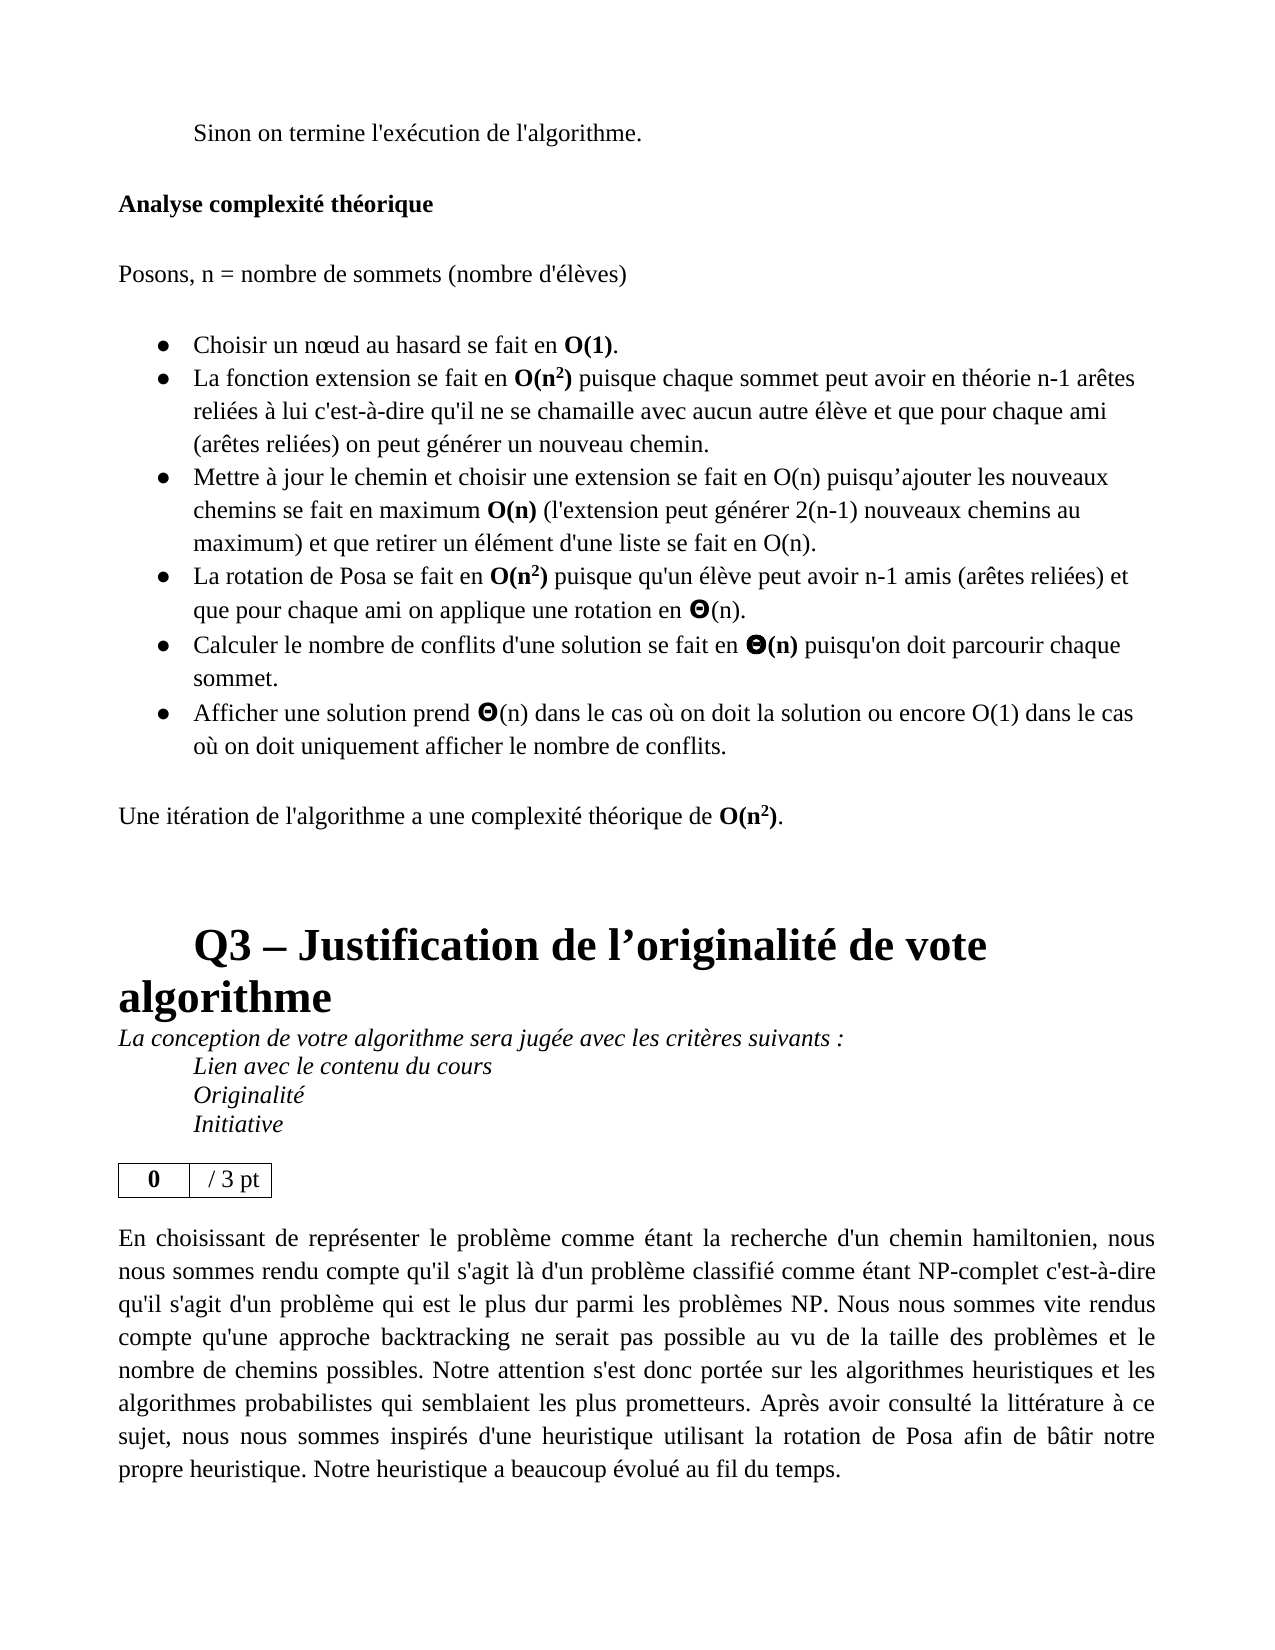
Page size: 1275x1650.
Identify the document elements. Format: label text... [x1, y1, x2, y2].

list La fonction extension se fait en O(n2) puisque chaque sommet peut avoir en théorie n-1 arêtes reliées à lui c'est-à-dire qu'il ne se chamaille avec aucun autre élève et que pour chaque ami (arêtes reliées) on peut générer un nouveau chemin. [156, 363, 1157, 457]
list Choisir un nœud au hasard se fait en O(1). [156, 330, 1157, 358]
list Mettre à jour le chemin et choisir une extension se fait en O(n) puisqu’ajouter les nouveaux chemins se fait en maximum O(n) (l'extension peut générer 2(n-1) nouveaux chemins au maximum) et que retirer un élément d'une liste se fait en O(n). [156, 462, 1157, 557]
list Calculer le nombre de conflits d'une solution se fait en 𝝝(n) puisqu'on doit parcourir chaque sommet. [156, 629, 1157, 692]
text En choisissant de représenter le problème comme étant la recherche d'un chemin hamiltonien, nous nous sommes rendu compte qu'il s'agit là d'un problème classifié comme étant NP-complet c'est-à-dire qu'il s'agit d'un problème qui est le plus dur parmi les problèmes NP. Nous nous sommes vite rendus compte qu'une approche backtracking ne serait pas possible au vu de la taille des problèmes et le nombre de chemins possibles. Notre attention s'est donc portée sur les algorithmes heuristiques et les algorithmes probabilistes qui semblaient les plus prometteurs. Après avoir consulté la littérature à ce sujet, nous nous sommes inspirés d'une heuristique utilisant la rotation de Posa afin de bâtir notre propre heuristique. Notre heuristique a beaucoup évolué au fil du temps. [118, 1223, 1157, 1483]
list Q3 – Justification de l’originalité de vote algorithme [118, 917, 1157, 1023]
text La conception de votre algorithme sera jugée avec les critères suivants : [118, 1023, 1157, 1051]
list Originalité [156, 1080, 1157, 1109]
list La rotation de Posa se fait en O(n2) puisque qu'un élève peut avoir n-1 amis (arêtes reliées) et que pour chaque ami on applique une rotation en 𝝝(n). [156, 561, 1157, 624]
text Posons, n = nombre de sommets (nombre d'élèves) [118, 259, 1157, 288]
text Sinon on termine l'exécution de l'algorithme. [118, 118, 1157, 147]
list Afficher une solution prend 𝝝(n) dans le cas où on doit la solution ou encore O(1) dans le cas où on doit uniquement afficher le nombre de conflits. [156, 696, 1157, 759]
text Une itération de l'algorithme a une complexité théorique de O(n2). [118, 801, 1157, 830]
text Analyse complexité théorique [118, 189, 1157, 217]
table_header 0 [119, 1164, 189, 1197]
table_header / 3 pt [190, 1164, 271, 1197]
list Initiative [156, 1109, 1157, 1138]
list Lien avec le contenu du cours [156, 1051, 1157, 1080]
